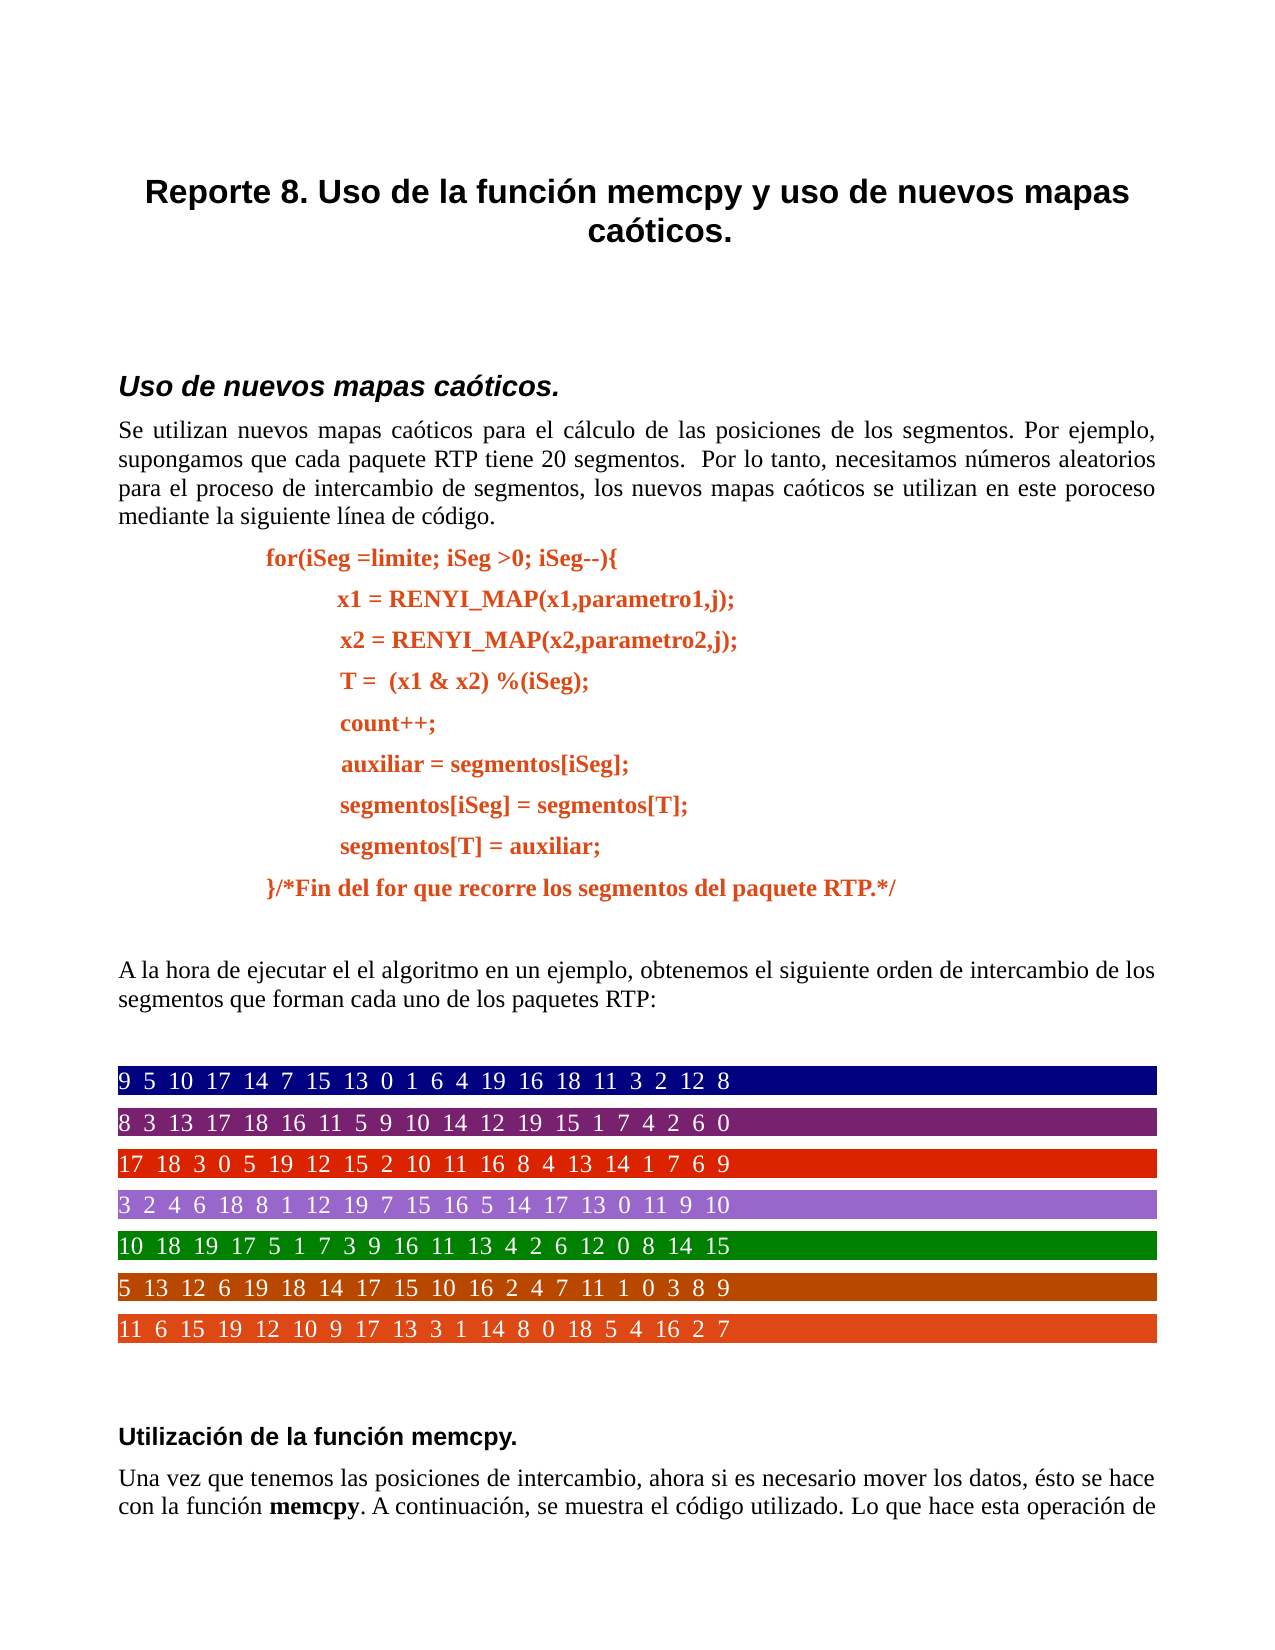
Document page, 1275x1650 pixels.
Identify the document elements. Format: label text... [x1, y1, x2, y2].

text 9 5 10 17 14 7 15 13 0 1 6 4 19 16 18 11 3 2 12 8 [118, 1066, 1157, 1095]
text 8 3 13 17 18 16 11 5 9 10 14 12 19 15 1 7 4 2 6 0 [118, 1108, 1157, 1136]
text x1 = RENYI_MAP(x1,parametro1,j); [118, 584, 1157, 613]
text 5 13 12 6 19 18 14 17 15 10 16 2 4 7 11 1 0 3 8 9 [118, 1273, 1157, 1301]
subtitle Reporte 8. Uso de la función memcpy y uso de nuevos mapas caóticos. [118, 172, 1157, 249]
text Una vez que tenemos las posiciones de intercambio, ahora si es necesario mover los datos, ésto se hace con la función memcpy. A continuación, se muestra el código utilizado. Lo que hace esta operación de [118, 1463, 1157, 1520]
text auxiliar = segmentos[iSeg]; [118, 749, 1157, 778]
text segmentos[iSeg] = segmentos[T]; [118, 790, 1157, 819]
text 10 18 19 17 5 1 7 3 9 16 11 13 4 2 6 12 0 8 14 15 [118, 1231, 1157, 1260]
text count++; [118, 708, 1157, 736]
subtitle Uso de nuevos mapas caóticos. [118, 369, 1157, 403]
text Se utilizan nuevos mapas caóticos para el cálculo de las posiciones de los segmentos. Por ejemplo, supongamos que cada paquete RTP tiene 20 segmentos. Por lo tanto, necesitamos números aleatorios para el proceso de intercambio de segmentos, los nuevos mapas caóticos se utilizan en este poroceso mediante la siguiente línea de código. [118, 415, 1157, 530]
text 3 2 4 6 18 8 1 12 19 7 15 16 5 14 17 13 0 11 9 10 [118, 1190, 1157, 1219]
text 17 18 3 0 5 19 12 15 2 10 11 16 8 4 13 14 1 7 6 9 [118, 1149, 1157, 1178]
text x2 = RENYI_MAP(x2,parametro2,j); [118, 625, 1157, 654]
text segmentos[T] = auxiliar; [118, 831, 1157, 860]
text T = (x1 & x2) %(iSeg); [118, 666, 1157, 695]
subtitle Utilización de la función memcpy. [118, 1421, 1157, 1450]
text }/*Fin del for que recorre los segmentos del paquete RTP.*/ [118, 873, 1157, 901]
text for(iSeg =limite; iSeg >0; iSeg--){ [118, 543, 1157, 571]
text A la hora de ejecutar el el algoritmo en un ejemplo, obtenemos el siguiente orden de intercambio de los segmentos que forman cada uno de los paquetes RTP: [118, 955, 1157, 1013]
text 11 6 15 19 12 10 9 17 13 3 1 14 8 0 18 5 4 16 2 7 [118, 1314, 1157, 1343]
